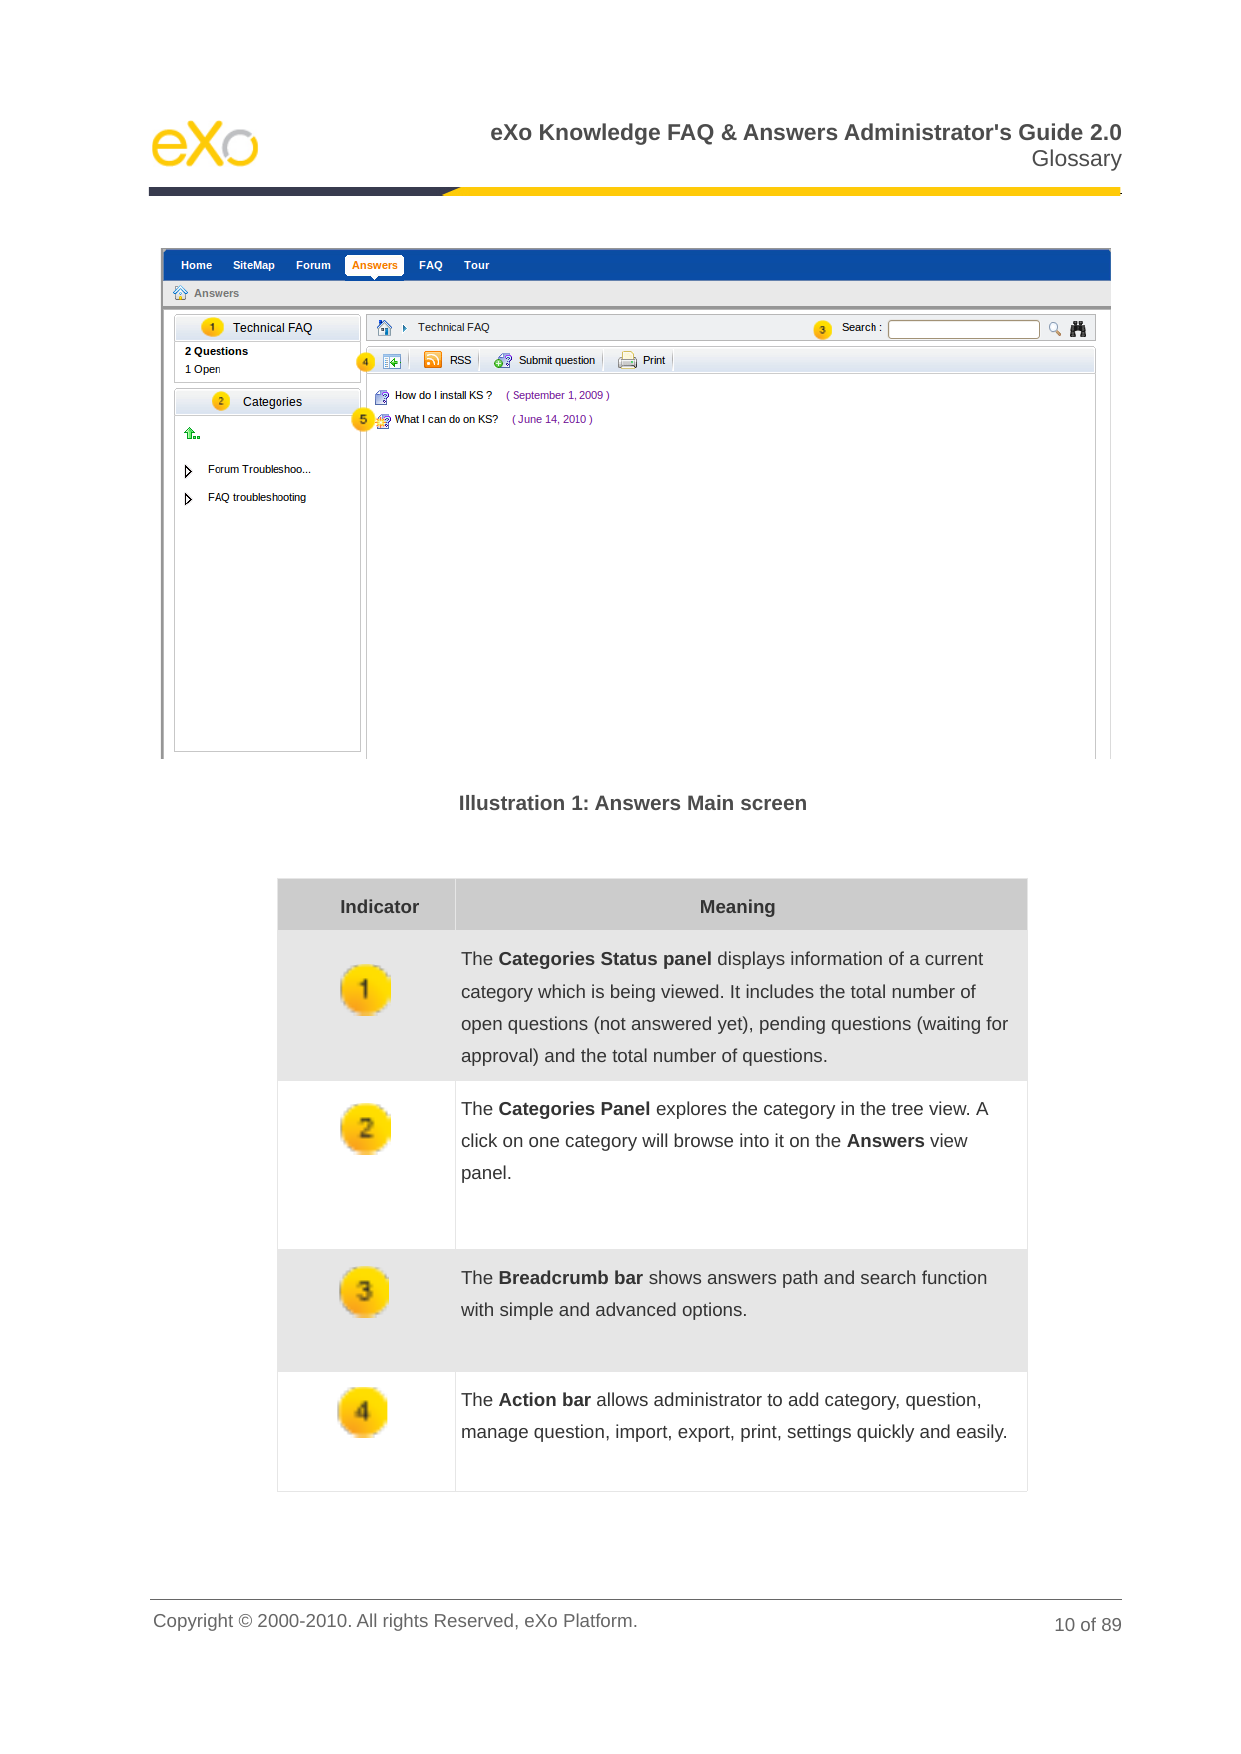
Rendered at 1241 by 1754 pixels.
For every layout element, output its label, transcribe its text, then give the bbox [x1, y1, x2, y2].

table_header Indicator [278, 879, 455, 930]
table_cell [278, 1250, 455, 1371]
picture [339, 964, 391, 1016]
table_cell [278, 1372, 455, 1491]
table_cell [278, 931, 455, 1080]
picture [152, 120, 259, 167]
table_header Meaning [456, 879, 1027, 930]
picture [160, 248, 1111, 759]
picture [338, 1266, 389, 1318]
table_cell The Breadcrumb bar shows answers path and search function with simple and advanced options. [456, 1250, 1027, 1371]
text Illustration 1: Answers Main screen [161, 759, 1111, 814]
table_cell The Categories Status panel displays information of a current category which is being viewed. It includes the total number of open questions (not answered yet), pending questions (waiting for approval) and the total number of questions. [456, 931, 1027, 1080]
picture [148, 187, 1121, 196]
table_cell The Categories Panel explores the category in the tree view. A click on one category will browse into it on the Answers view panel. [456, 1081, 1027, 1249]
table_cell The Action bar allows administrator to add category, question, manage question, import, export, print, settings quickly and easily. [456, 1372, 1027, 1491]
table_cell [278, 1081, 455, 1249]
picture [336, 1387, 388, 1438]
picture [339, 1103, 391, 1155]
